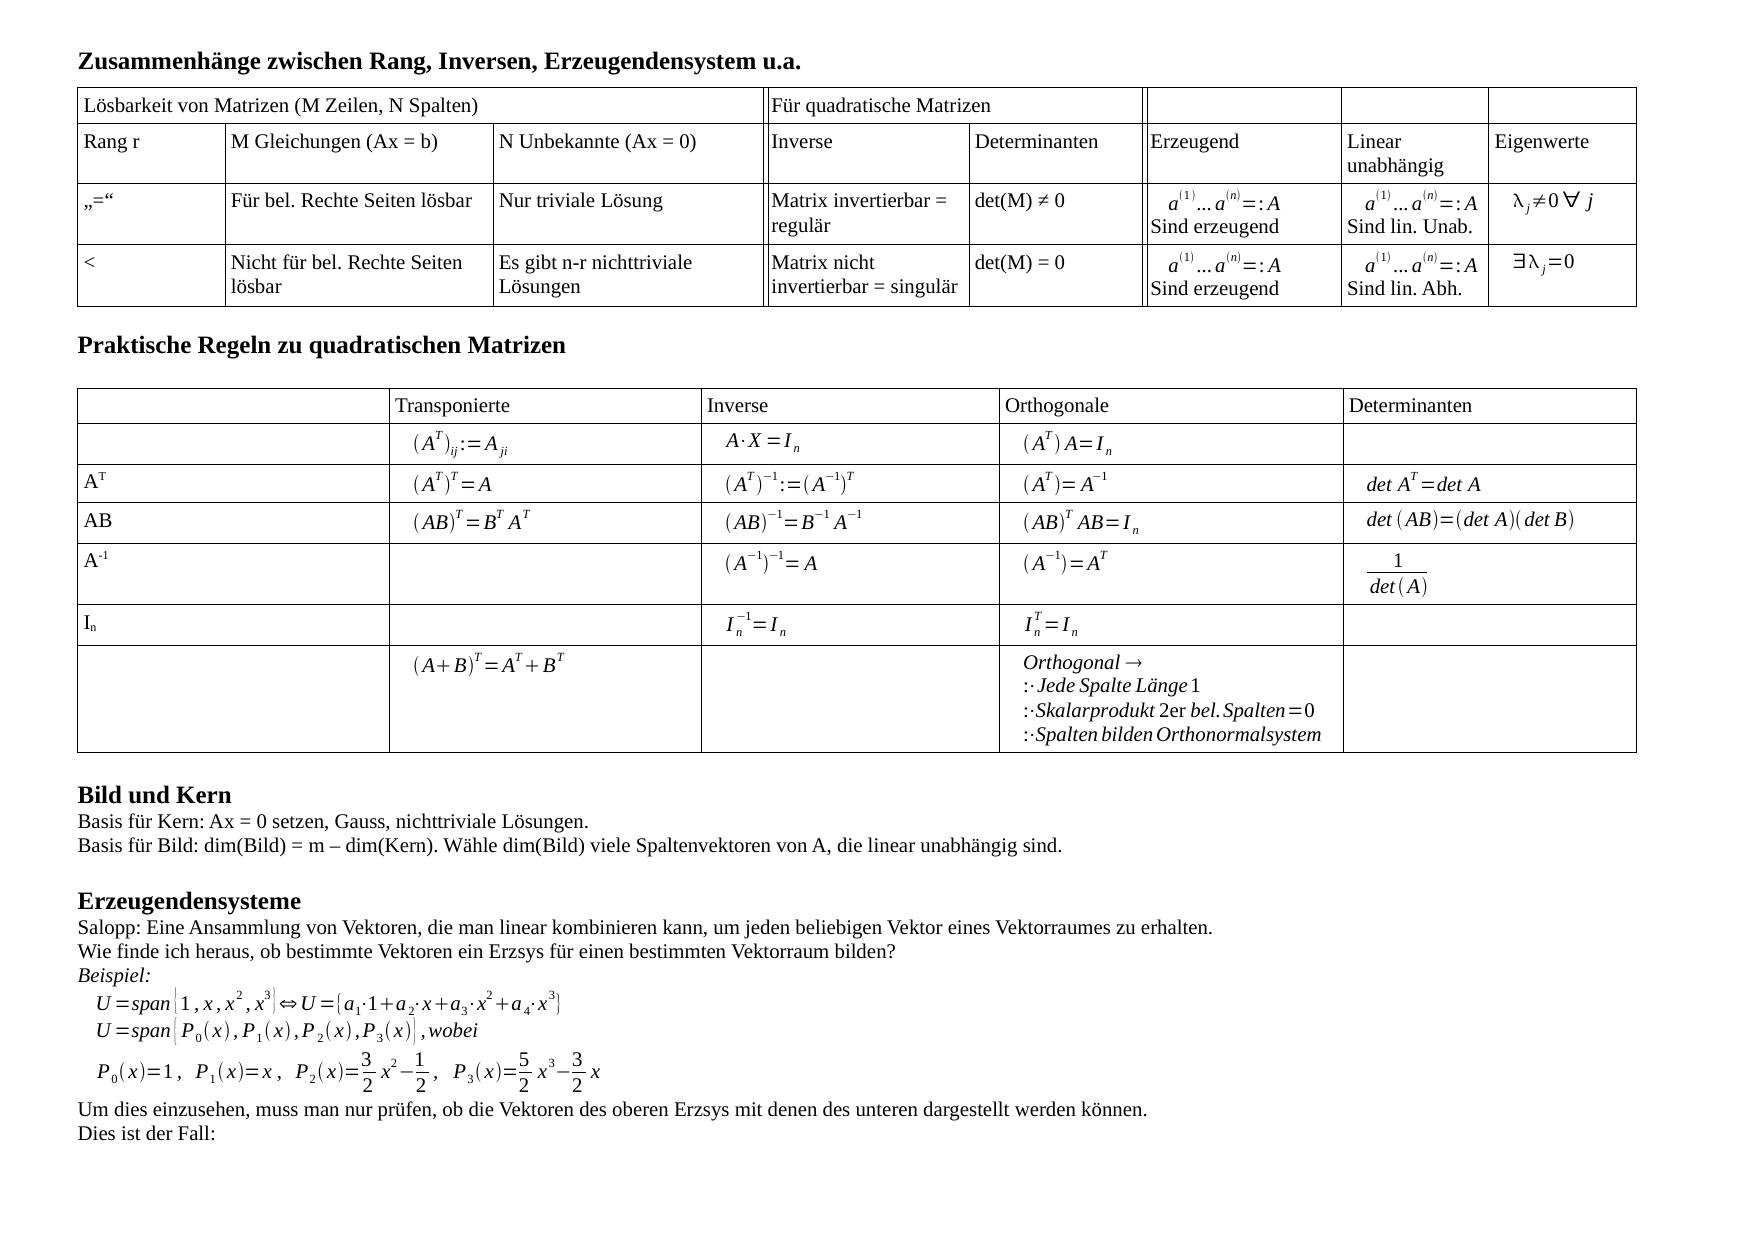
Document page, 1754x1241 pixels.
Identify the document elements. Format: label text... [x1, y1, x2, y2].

table_cell M Gleichungen (Ax = b) [226, 124, 493, 183]
table_cell [1000, 646, 1343, 752]
table_header Determinanten [1344, 389, 1636, 423]
table_cell AB [78, 503, 389, 542]
table_cell Linear unabhängig [1342, 124, 1488, 183]
table_cell Erzeugend [1148, 124, 1341, 183]
table_cell [1344, 503, 1636, 542]
text Erzeugendensysteme [77, 886, 1636, 915]
table_cell [702, 465, 999, 502]
table_cell Matrix nicht invertierbar = singulär [769, 245, 969, 306]
table_cell [1000, 465, 1343, 502]
table_cell Es gibt n-r nichttriviale Lösungen [494, 245, 763, 306]
table_cell [390, 424, 701, 464]
table_cell [390, 646, 701, 752]
table_cell [702, 503, 999, 542]
table_cell In [78, 605, 389, 644]
table_cell [702, 544, 999, 604]
table_cell [1000, 503, 1343, 542]
table_cell [1000, 544, 1343, 604]
text Bild und Kern [77, 780, 1636, 809]
table_header [78, 389, 389, 423]
text Um dies einzusehen, muss man nur prüfen, ob die Vektoren des oberen Erzsys mit denen des unteren dargestellt werden können. [77, 1097, 1636, 1121]
table_cell [1344, 605, 1636, 644]
table_cell [702, 646, 999, 752]
table_cell < [78, 245, 225, 306]
text Zusammenhänge zwischen Rang, Inversen, Erzeugendensystem u.a. [77, 46, 1636, 75]
table_header Inverse [702, 389, 999, 423]
table_cell [1489, 245, 1636, 306]
table_cell [702, 605, 999, 644]
table_cell [1489, 184, 1636, 244]
table_header [1489, 88, 1636, 123]
table_cell det(M) ≠ 0 [970, 184, 1142, 244]
table_cell [390, 605, 701, 644]
text Dies ist der Fall: [77, 1121, 1636, 1145]
table_cell Sind lin. Unab. [1342, 184, 1488, 244]
table_cell [1000, 605, 1343, 644]
text Salopp: Eine Ansammlung von Vektoren, die man linear kombinieren kann, um jeden beliebigen Vektor eines Vektorraumes zu erhalten. [77, 915, 1636, 939]
table_cell AT [78, 465, 389, 502]
table_cell [1344, 465, 1636, 502]
table_cell A-1 [78, 544, 389, 604]
table_cell Determinanten [970, 124, 1142, 183]
table_cell [1344, 646, 1636, 752]
table_cell Nicht für bel. Rechte Seiten lösbar [226, 245, 493, 306]
table_cell N Unbekannte (Ax = 0) [494, 124, 763, 183]
text Basis für Bild: dim(Bild) = m – dim(Kern). Wähle dim(Bild) viele Spaltenvektoren von A, die linear unabhängig sind. [77, 833, 1636, 857]
table_header Orthogonale [1000, 389, 1343, 423]
table_cell „=“ [78, 184, 225, 244]
table_cell Matrix invertierbar = regulär [769, 184, 969, 244]
text Praktische Regeln zu quadratischen Matrizen [77, 330, 1636, 359]
table_cell Sind erzeugend [1148, 245, 1341, 306]
table_cell [390, 503, 701, 542]
table_cell [702, 424, 999, 464]
table_header Lösbarkeit von Matrizen (M Zeilen, N Spalten) [78, 88, 763, 123]
table_cell [390, 544, 701, 604]
text Wie finde ich heraus, ob bestimmte Vektoren ein Erzsys für einen bestimmten Vektorraum bilden? [77, 939, 1636, 963]
table_header Transponierte [390, 389, 701, 423]
table_header [1342, 88, 1488, 123]
table_cell Für bel. Rechte Seiten lösbar [226, 184, 493, 244]
table_cell [1344, 544, 1636, 604]
table_cell Rang r [78, 124, 225, 183]
table_cell [78, 646, 389, 752]
table_cell [1344, 424, 1636, 464]
table_header Für quadratische Matrizen [769, 88, 1142, 123]
text Beispiel: [77, 963, 1636, 987]
table_cell [390, 465, 701, 502]
table_cell det(M) = 0 [970, 245, 1142, 306]
table_cell Eigenwerte [1489, 124, 1636, 183]
table_cell Sind erzeugend [1148, 184, 1341, 244]
table_cell [78, 424, 389, 464]
table_cell Sind lin. Abh. [1342, 245, 1488, 306]
text Basis für Kern: Ax = 0 setzen, Gauss, nichttriviale Lösungen. [77, 809, 1636, 833]
table_cell Inverse [769, 124, 969, 183]
table_cell Nur triviale Lösung [494, 184, 763, 244]
table_cell [1000, 424, 1343, 464]
table_header [1148, 88, 1341, 123]
